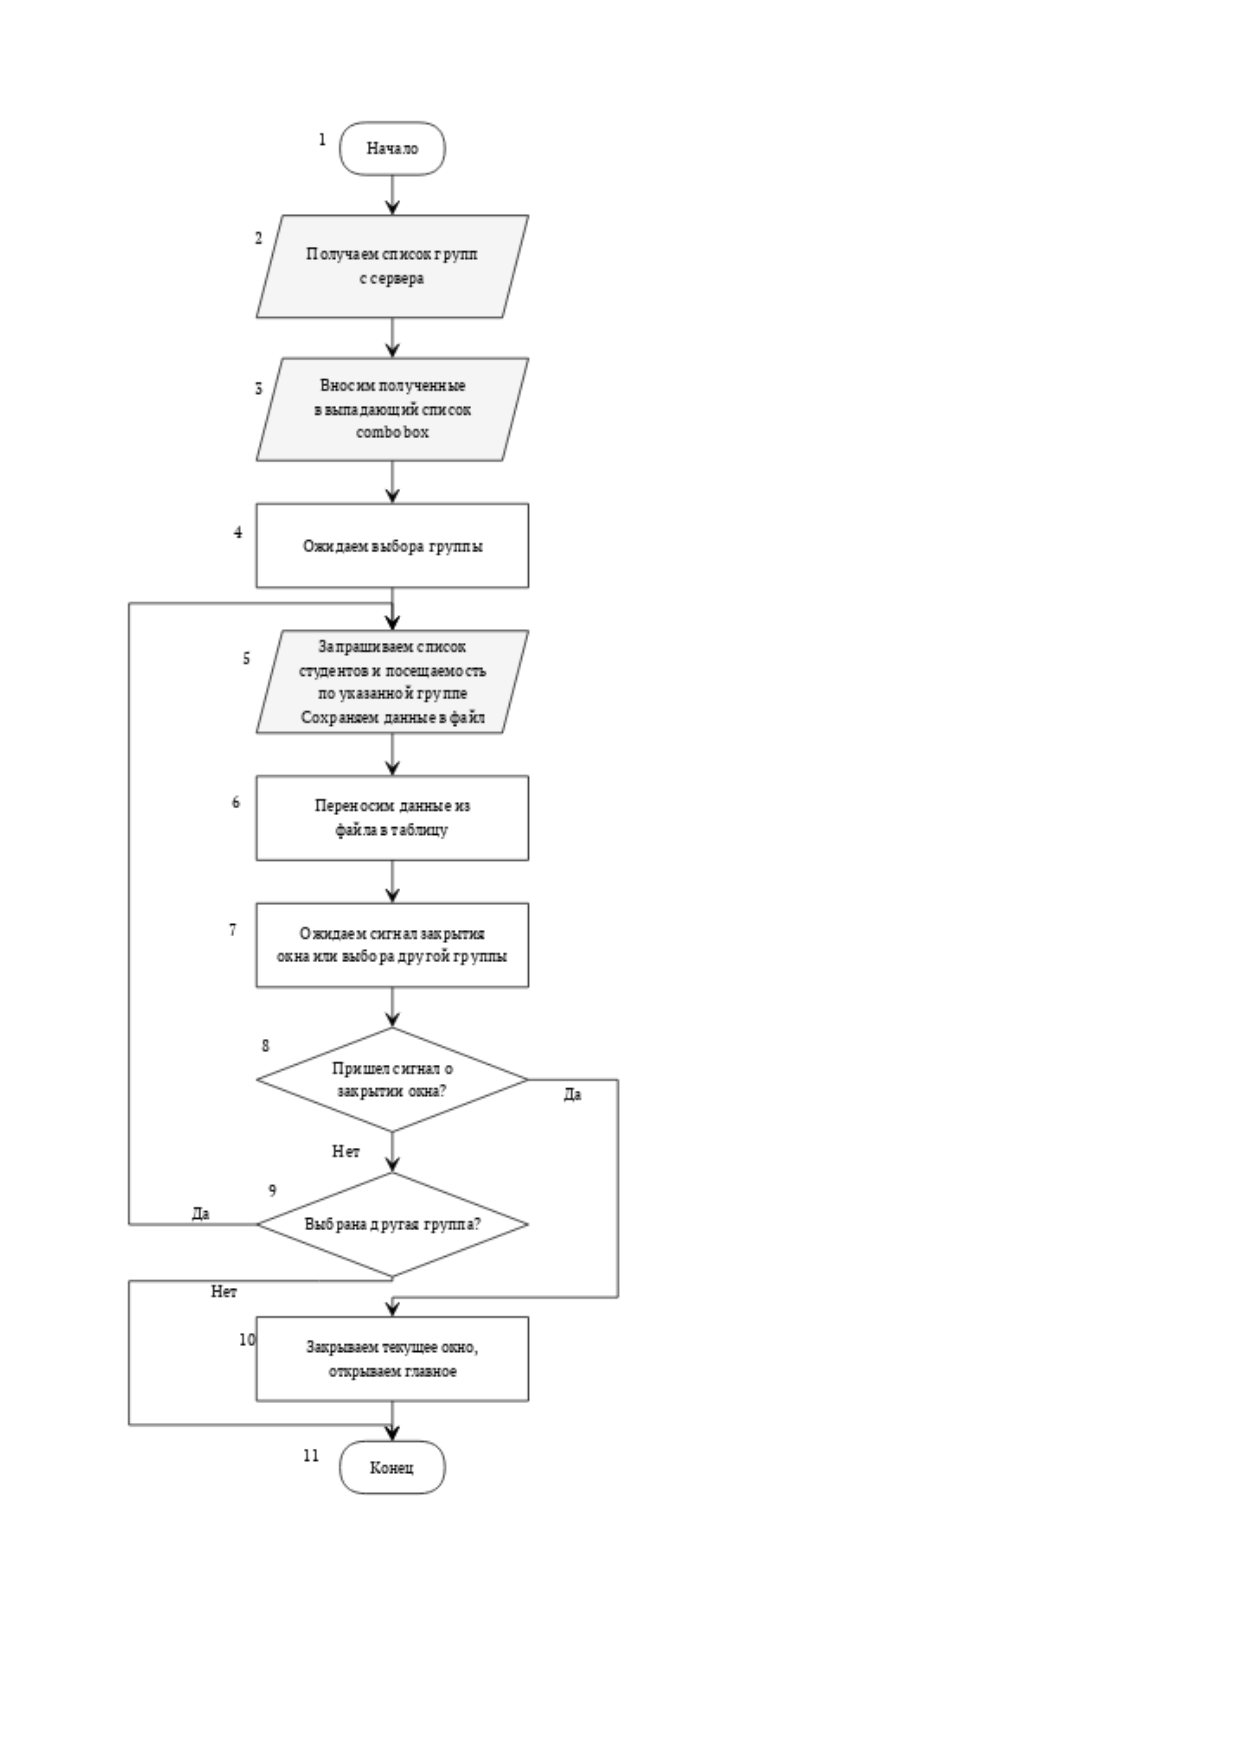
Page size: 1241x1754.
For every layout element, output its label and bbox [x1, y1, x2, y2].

picture [118, 118, 630, 1496]
